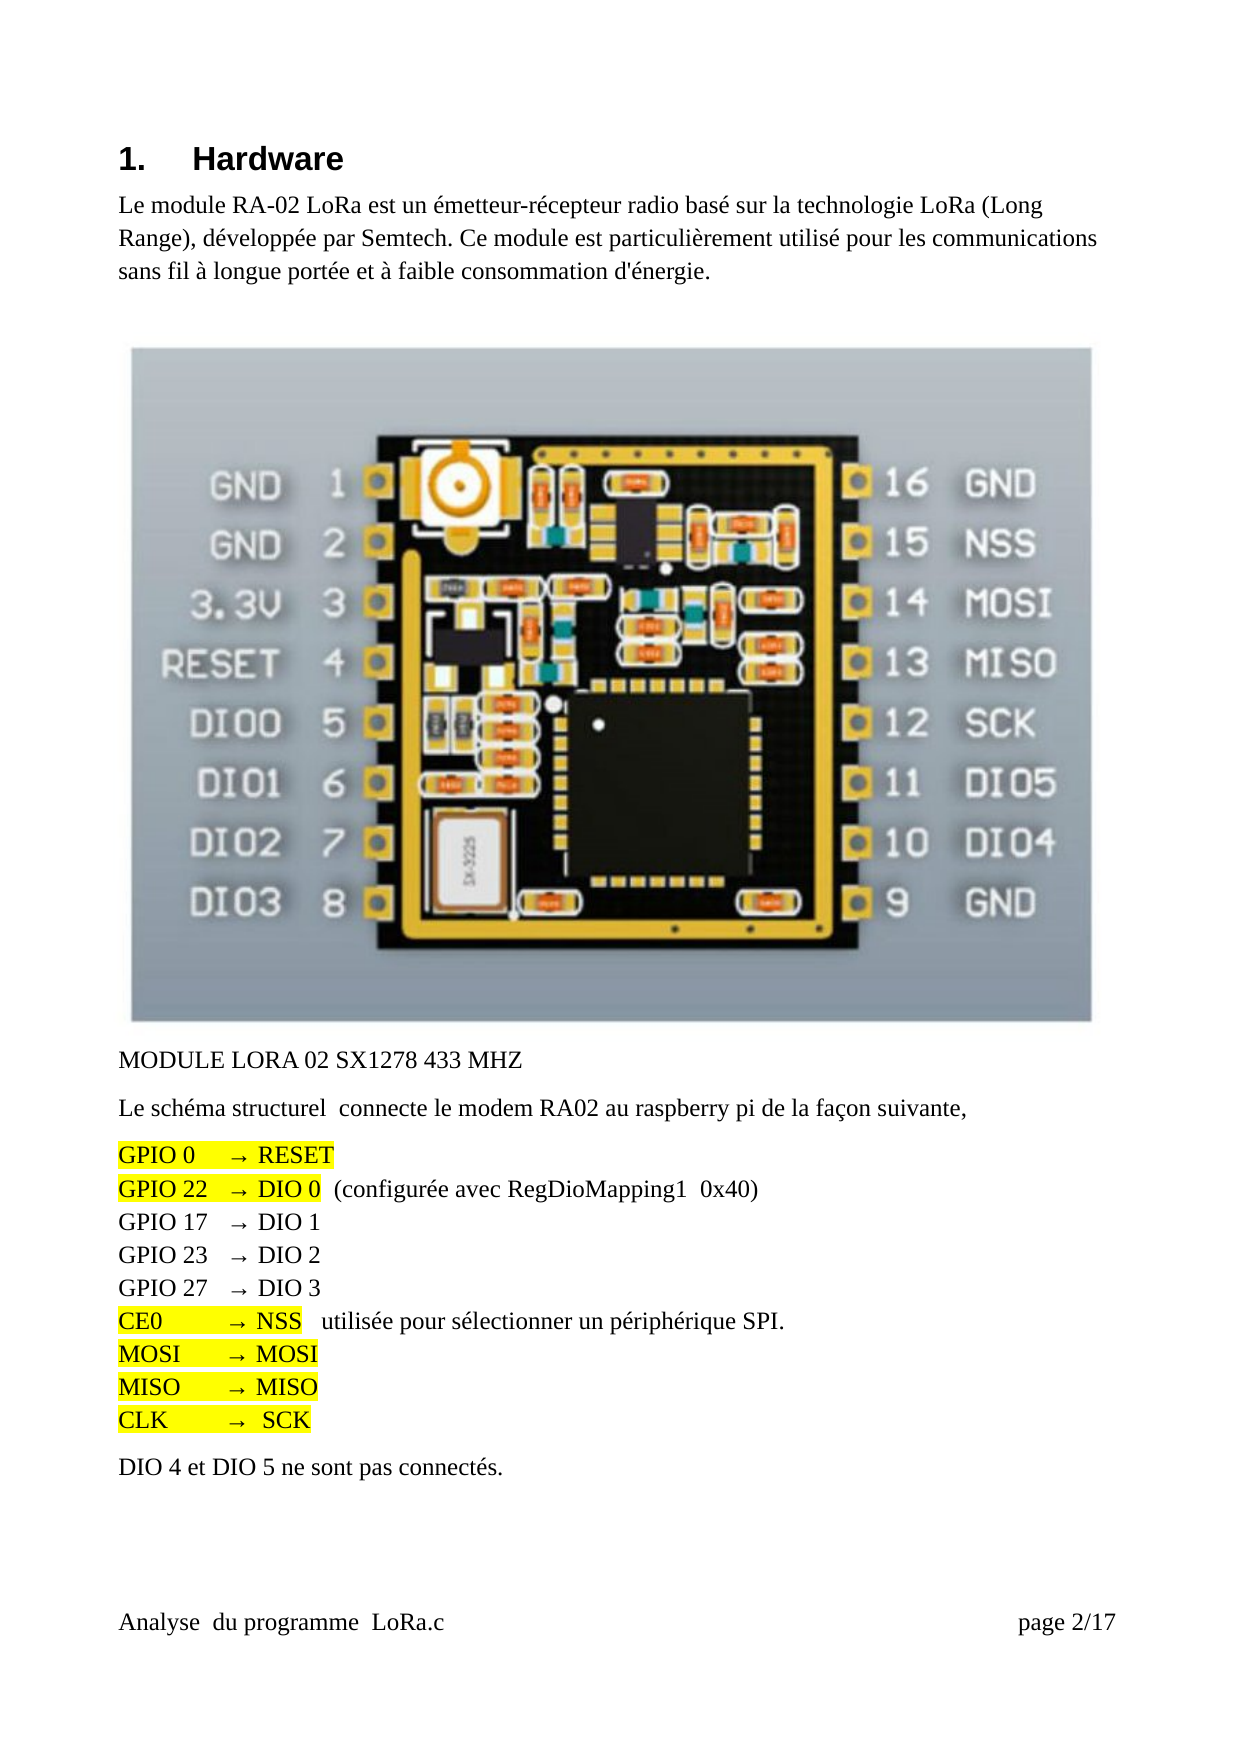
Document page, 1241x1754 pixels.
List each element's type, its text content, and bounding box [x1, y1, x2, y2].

picture [112, 332, 1117, 1042]
text Le module RA-02 LoRa est un émetteur-récepteur radio basé sur la technologie LoRa (Long Range), développée par Semtech. Ce module est particulièrement utilisé pour les communications sans fil à longue portée et à faible consommation d'énergie. [118, 190, 1122, 285]
subtitle Hardware [118, 139, 1122, 177]
text Le schéma structurel connecte le modem RA02 au raspberry pi de la façon suivante, [118, 1093, 1122, 1122]
text MODULE LORA 02 SX1278 433 MHZ [118, 303, 1122, 1074]
text DIO 4 et DIO 5 ne sont pas connectés. [118, 1452, 1122, 1481]
text GPIO 0 → RESET GPIO 22 → DIO 0 (configurée avec RegDioMapping1 0x40) GPIO 17 → DIO 1 GPIO 23 → DIO 2 GPIO 27 → DIO 3 CE0 → NSS utilisée pour sélectionner un périphérique SPI. MOSI → MOSI MISO → MISO CLK → SCK [118, 1141, 1122, 1433]
